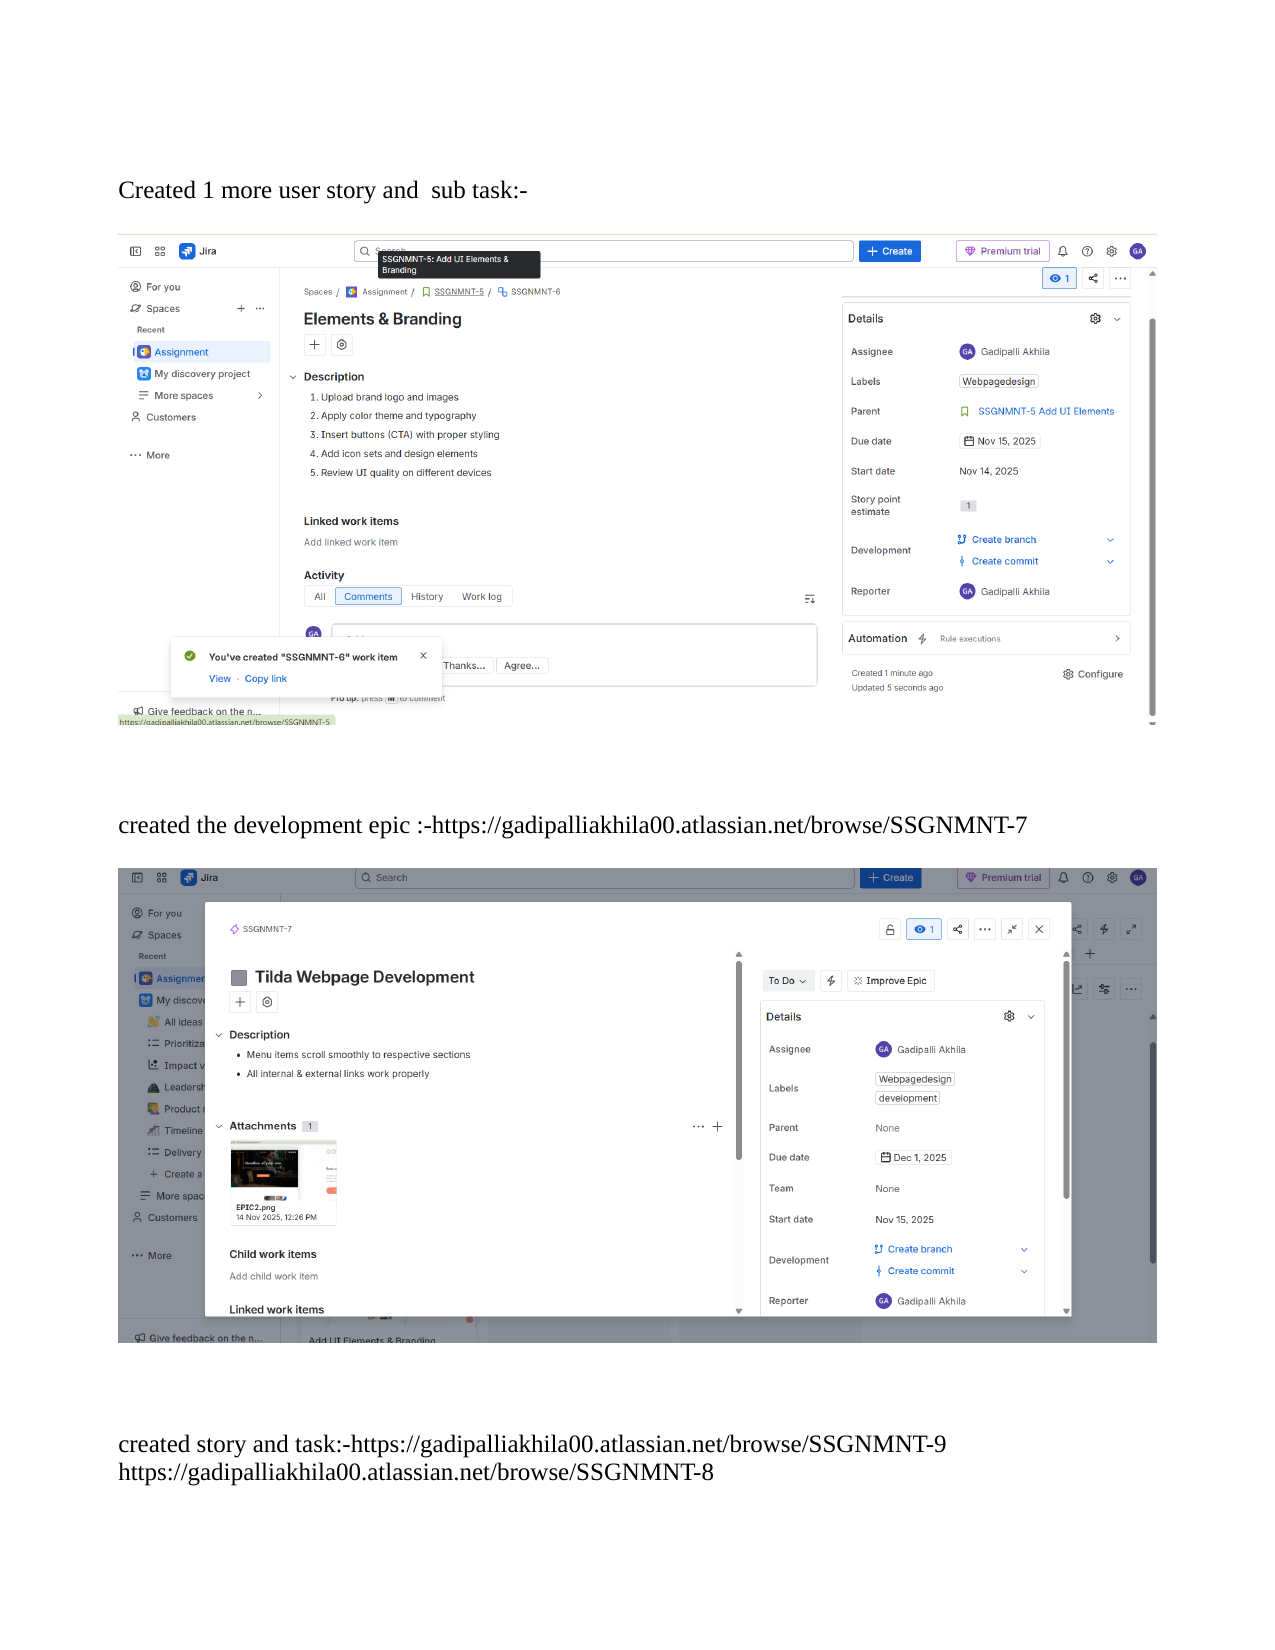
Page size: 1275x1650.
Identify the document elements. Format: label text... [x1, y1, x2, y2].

text https://gadipalliakhila00.atlassian.net/browse/SSGNMNT-8 [118, 1457, 1157, 1486]
picture [118, 868, 1157, 1343]
text created story and task:-https://gadipalliakhila00.atlassian.net/browse/SSGNMNT-9 [118, 1429, 1157, 1457]
picture [118, 233, 1157, 725]
text Created 1 more user story and sub task:- [118, 176, 1157, 204]
text created the development epic :-https://gadipalliakhila00.atlassian.net/browse/SSGNMNT-7 [118, 811, 1157, 839]
